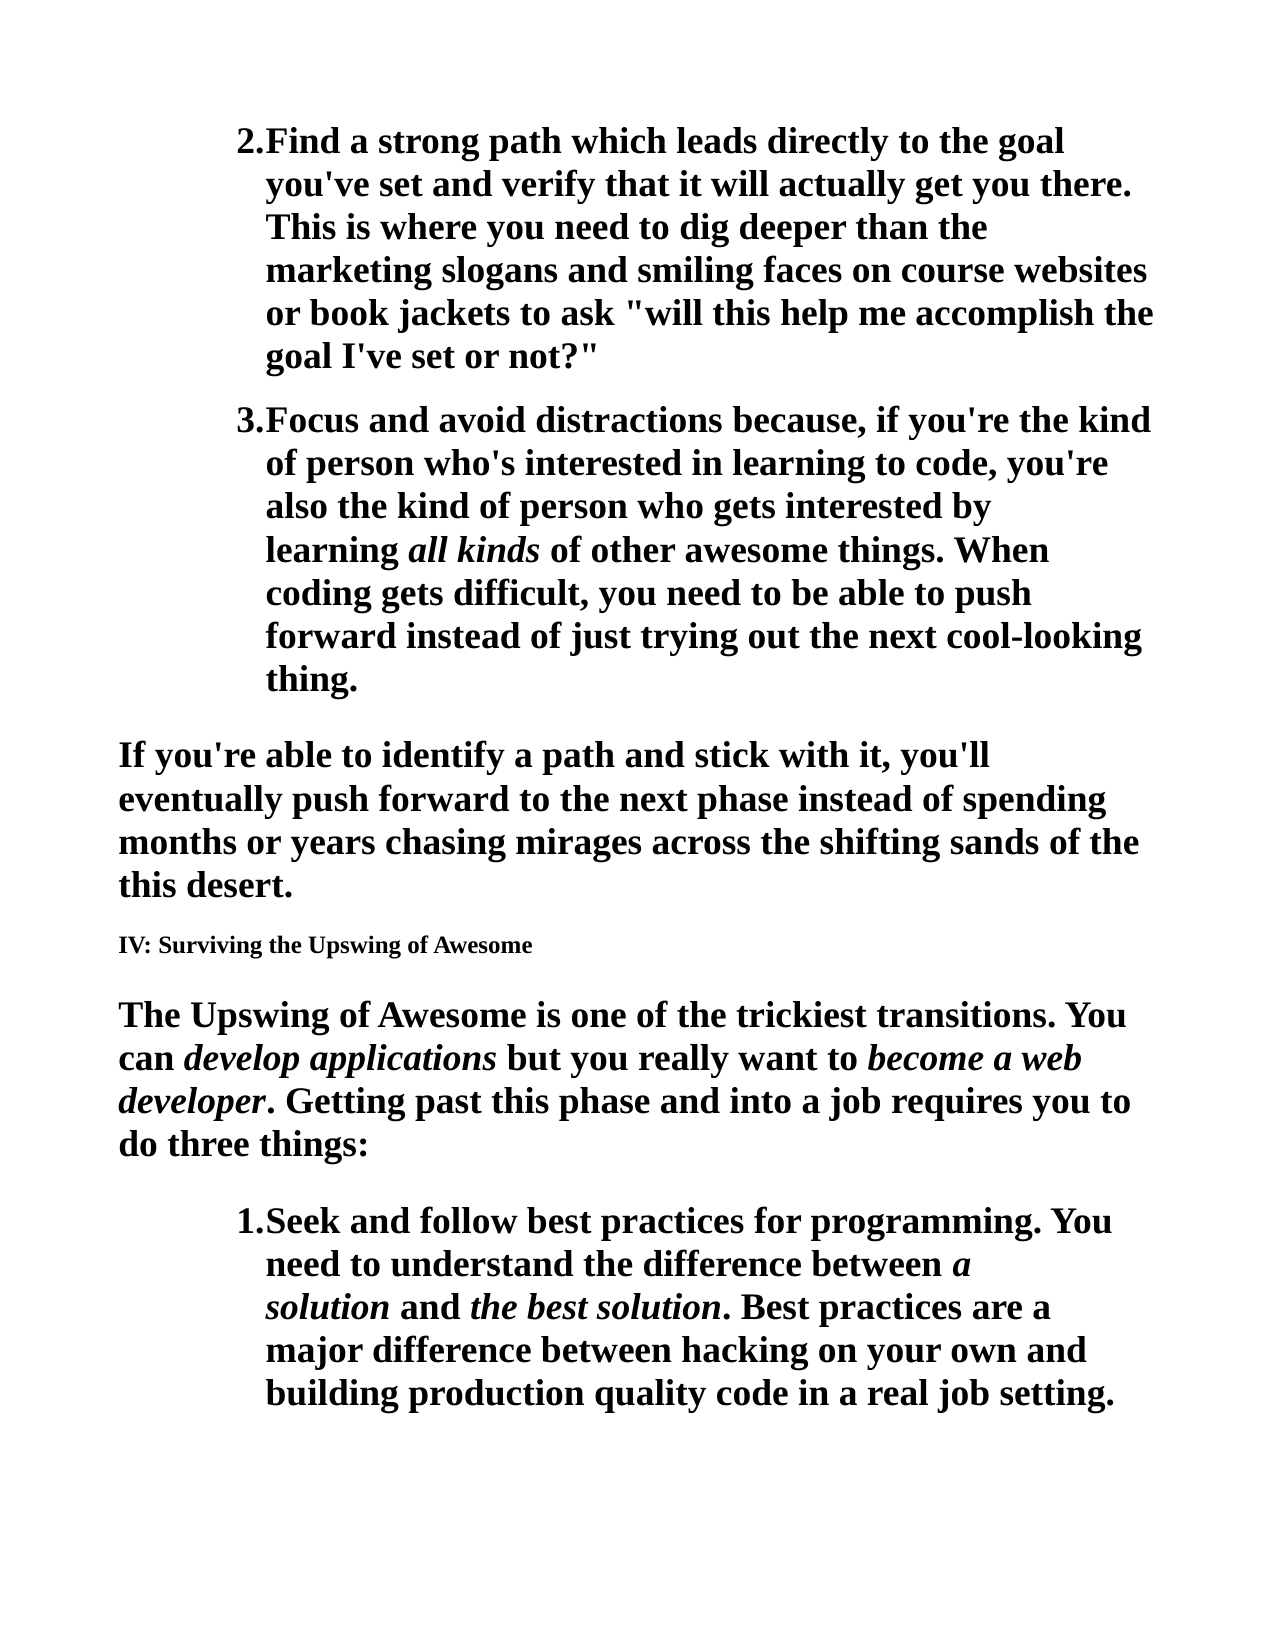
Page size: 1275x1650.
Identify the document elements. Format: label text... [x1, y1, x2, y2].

subtitle Seek and follow best practices for programming. You need to understand the difference between a solution and the best solution. Best practices are a major difference between hacking on your own and building production quality code in a real job setting. [236, 1198, 1157, 1414]
subtitle IV: Surviving the Upswing of Awesome [118, 930, 1157, 959]
subtitle Find a strong path which leads directly to the goal you've set and verify that it will actually get you there. This is where you need to dig deeper than the marketing slogans and smiling faces on course websites or book jackets to ask "will this help me accomplish the goal I've set or not?" [236, 118, 1157, 377]
subtitle If you're able to identify a path and stick with it, you'll eventually push forward to the next phase instead of spending months or years chasing mirages across the shifting sands of the this desert. [118, 733, 1157, 905]
subtitle Focus and avoid distractions because, if you're the kind of person who's interested in learning to code, you're also the kind of person who gets interested by learning all kinds of other awesome things. When coding gets difficult, you need to be able to push forward instead of just trying out the next cool-looking thing. [236, 398, 1157, 699]
subtitle The Upswing of Awesome is one of the trickiest transitions. You can develop applications but you really want to become a web developer. Getting past this phase and into a job requires you to do three things: [118, 992, 1157, 1165]
